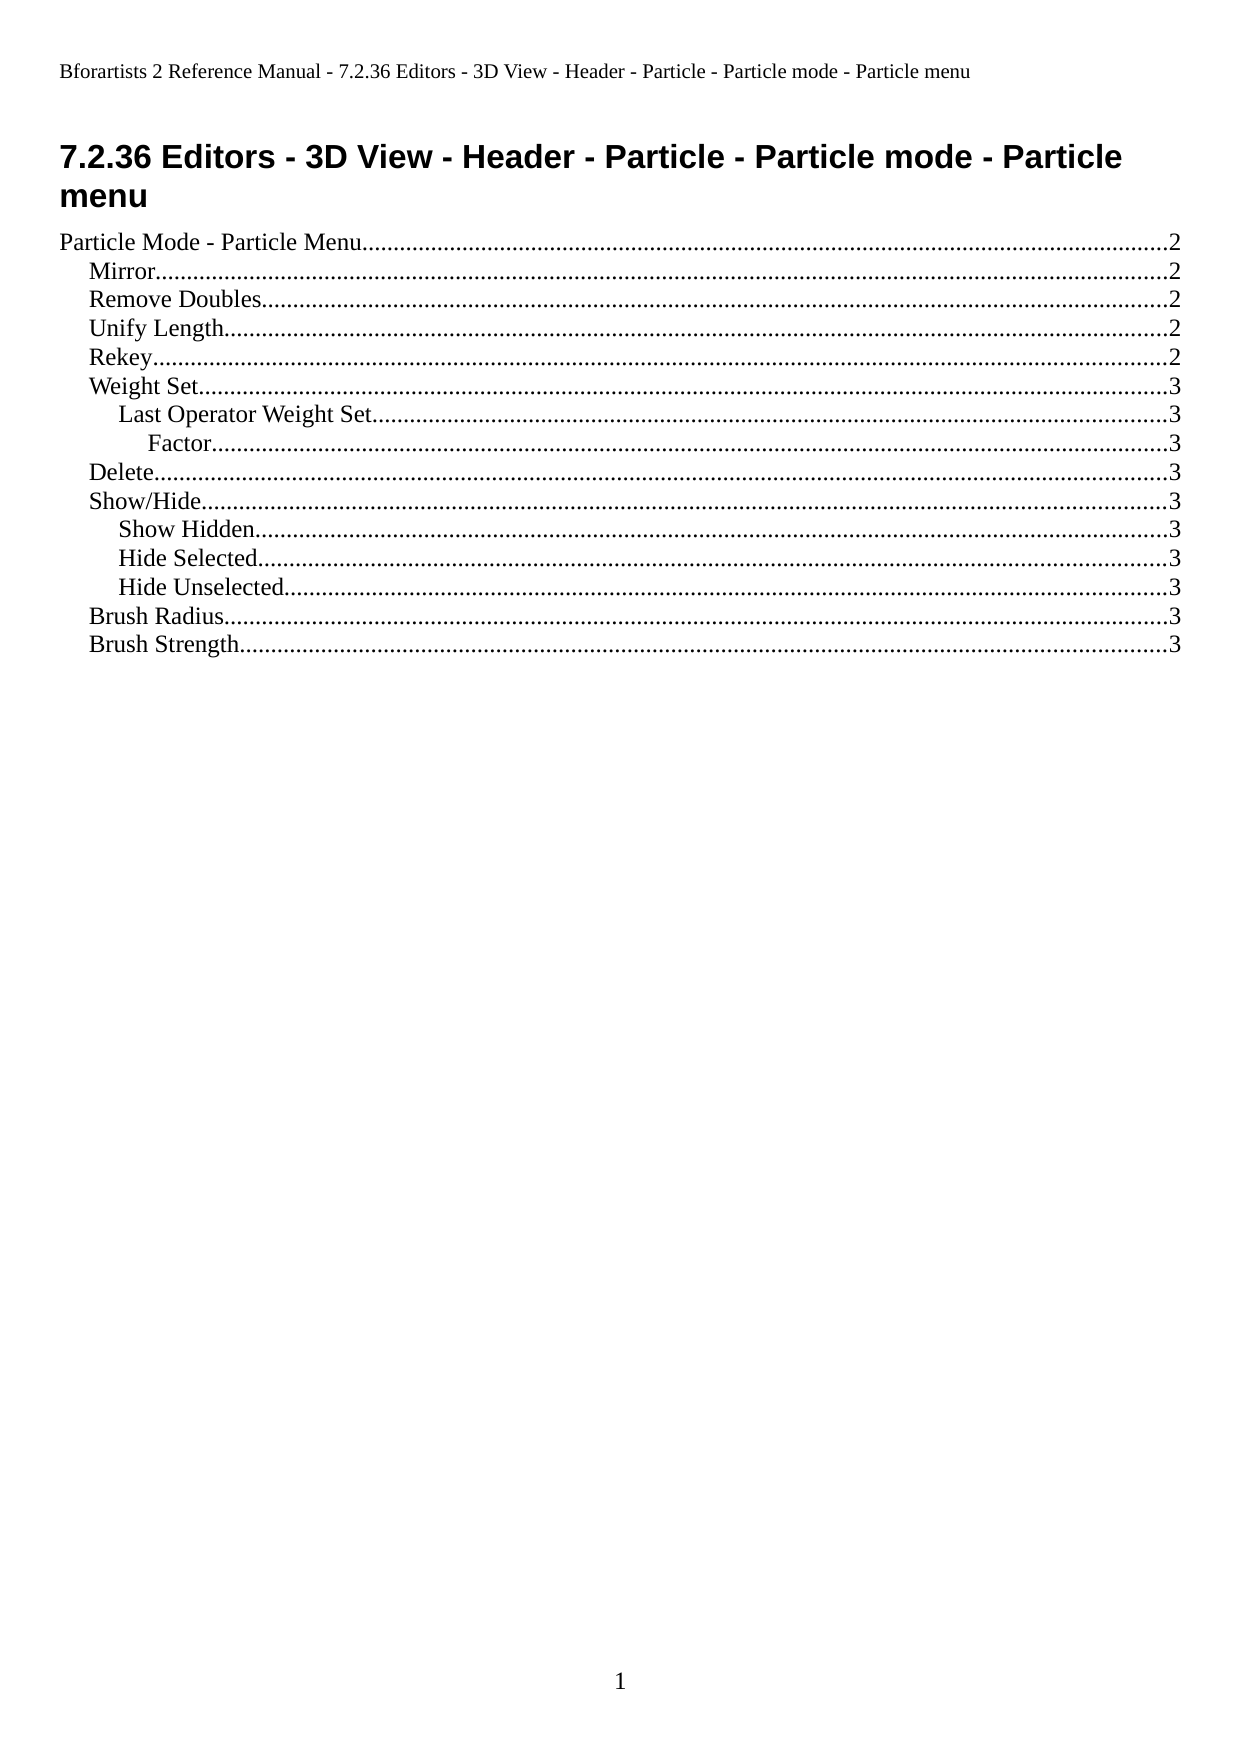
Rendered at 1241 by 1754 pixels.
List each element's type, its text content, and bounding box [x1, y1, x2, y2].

subtitle 7.2.36 Editors - 3D View - Header - Particle - Particle mode - Particle menu [59, 138, 1181, 214]
text Hide Unselected 3 [118, 572, 1181, 601]
text Hide Selected 3 [118, 543, 1181, 572]
text Weight Set 3 [88, 371, 1181, 399]
text Rekey 2 [88, 342, 1181, 371]
text Mirror 2 [88, 256, 1181, 284]
text Show Hidden 3 [118, 514, 1181, 543]
text Unify Length 2 [88, 313, 1181, 342]
text Particle Mode - Particle Menu 2 [59, 227, 1181, 256]
text Brush Radius 3 [88, 601, 1181, 629]
text Show/Hide 3 [88, 486, 1181, 514]
text Remove Doubles 2 [88, 284, 1181, 313]
text Last Operator Weight Set 3 [118, 399, 1181, 428]
text Factor 3 [147, 428, 1181, 457]
text Brush Strength 3 [88, 629, 1181, 658]
text Delete 3 [88, 457, 1181, 486]
